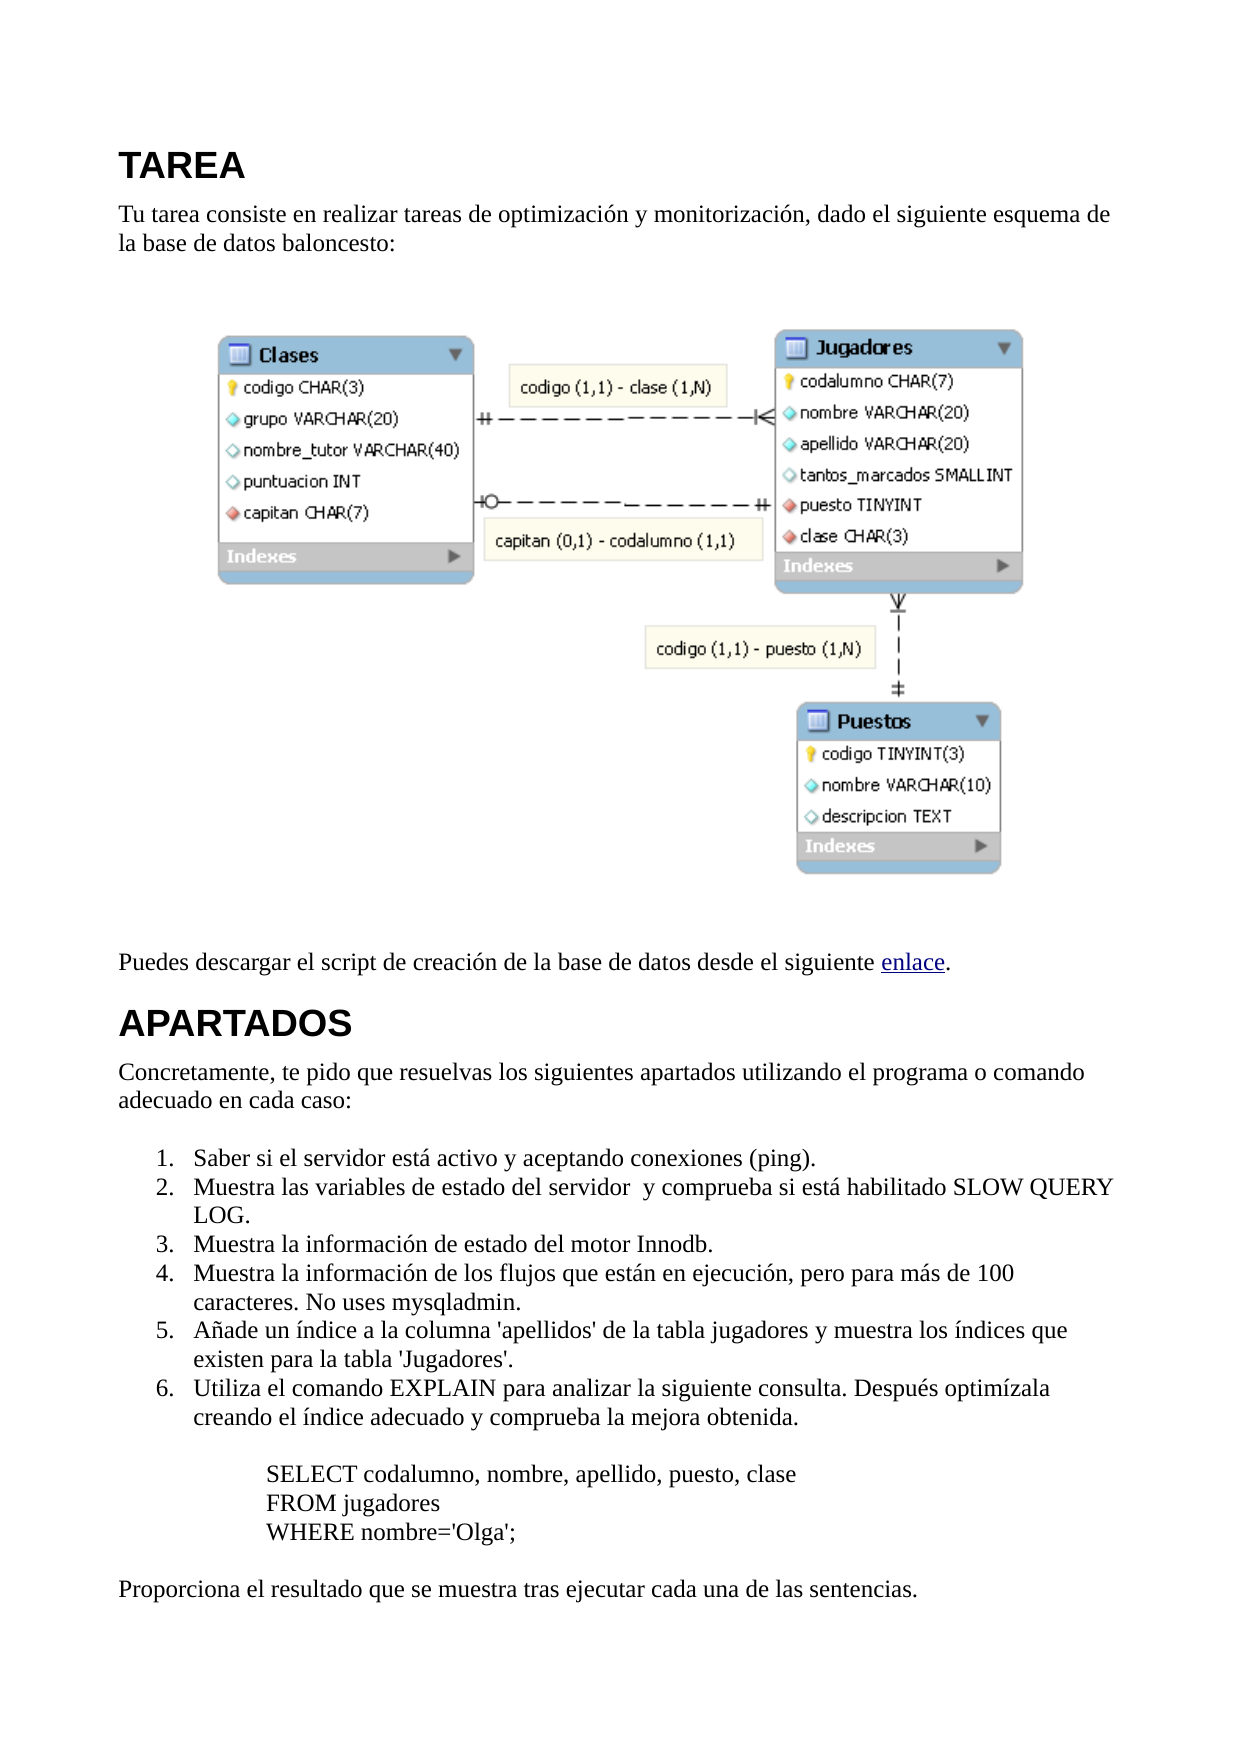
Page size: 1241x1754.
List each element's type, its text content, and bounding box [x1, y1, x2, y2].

text WHERE nombre='Olga'; [118, 1517, 1122, 1545]
text Proporciona el resultado que se muestra tras ejecutar cada una de las sentencias. [118, 1574, 1122, 1603]
text FROM jugadores [118, 1488, 1122, 1517]
text Concretamente, te pido que resuelvas los siguientes apartados utilizando el programa o comando adecuado en cada caso: [118, 1057, 1122, 1114]
list Muestra las variables de estado del servidor y comprueba si está habilitado SLOW QUERY LOG. [156, 1172, 1122, 1229]
picture [201, 314, 1039, 890]
text SELECT codalumno, nombre, apellido, puesto, clase [118, 1459, 1122, 1488]
text Tu tarea consiste en realizar tareas de optimización y monitorización, dado el siguiente esquema de la base de datos baloncesto: [118, 199, 1122, 257]
list Saber si el servidor está activo y aceptando conexiones (ping). [156, 1143, 1122, 1172]
list Muestra la información de los flujos que están en ejecución, pero para más de 100 caracteres. No uses mysqladmin. [156, 1258, 1122, 1315]
list Utiliza el comando EXPLAIN para analizar la siguiente consulta. Después optimízala creando el índice adecuado y comprueba la mejora obtenida. [156, 1373, 1122, 1430]
subtitle TAREA [118, 143, 1122, 187]
list Muestra la información de estado del motor Innodb. [156, 1229, 1122, 1258]
list Añade un índice a la columna 'apellidos' de la tabla jugadores y muestra los índices que existen para la tabla 'Jugadores'. [156, 1315, 1122, 1373]
text Puedes descargar el script de creación de la base de datos desde el siguiente enlace. [118, 947, 1122, 976]
subtitle APARTADOS [118, 1001, 1122, 1044]
